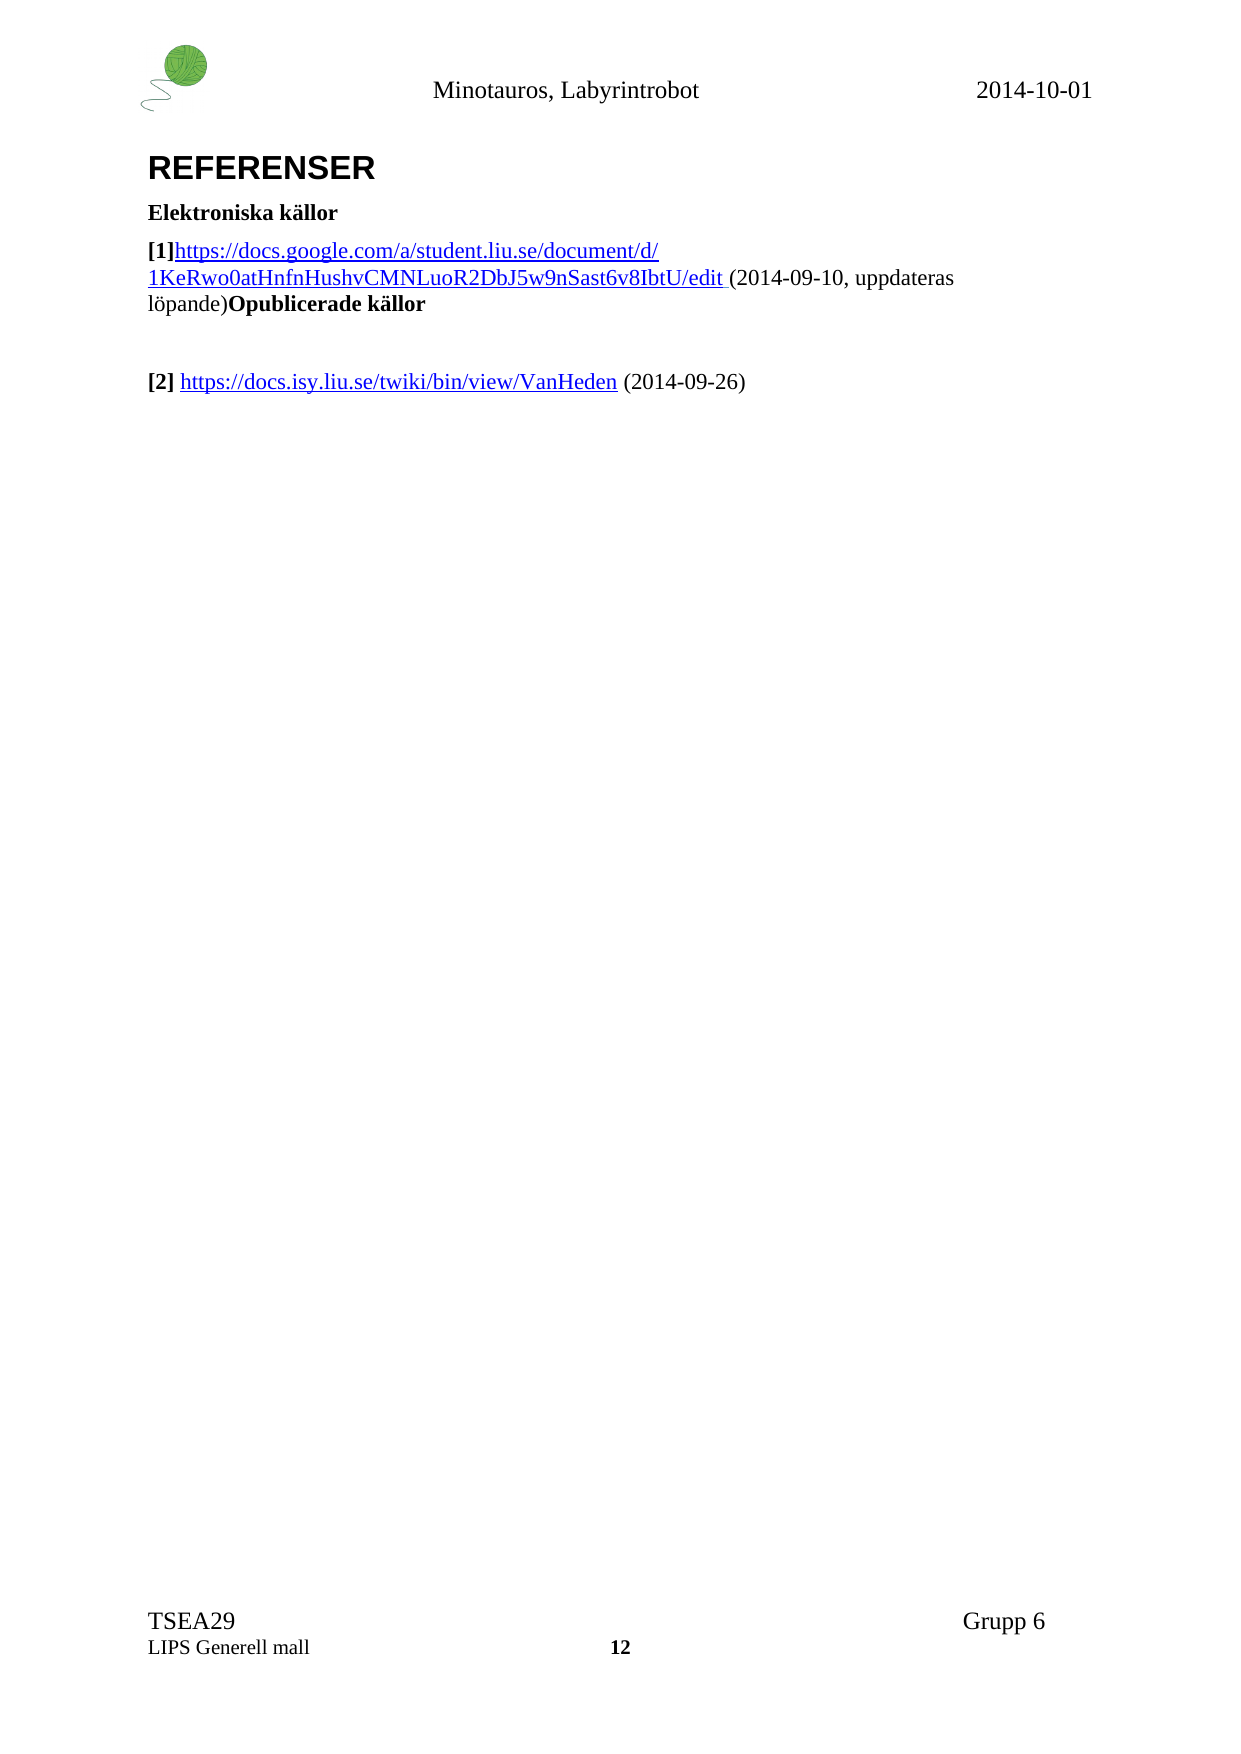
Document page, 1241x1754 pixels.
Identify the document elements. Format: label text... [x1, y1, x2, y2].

text [1]https://docs.google.com/a/student.liu.se/document/d/1KeRwo0atHnfnHushvCMNLuoR2DbJ5w9nSast6v8IbtU/edit (2014-09-10, uppdateras löpande)Opublicerade källor [148, 237, 1092, 317]
text [2] https://docs.isy.liu.se/twiki/bin/view/VanHeden (2014-09-26) [148, 368, 1092, 394]
text Elektroniska källor [148, 199, 1092, 225]
text Referenser [148, 148, 1092, 186]
